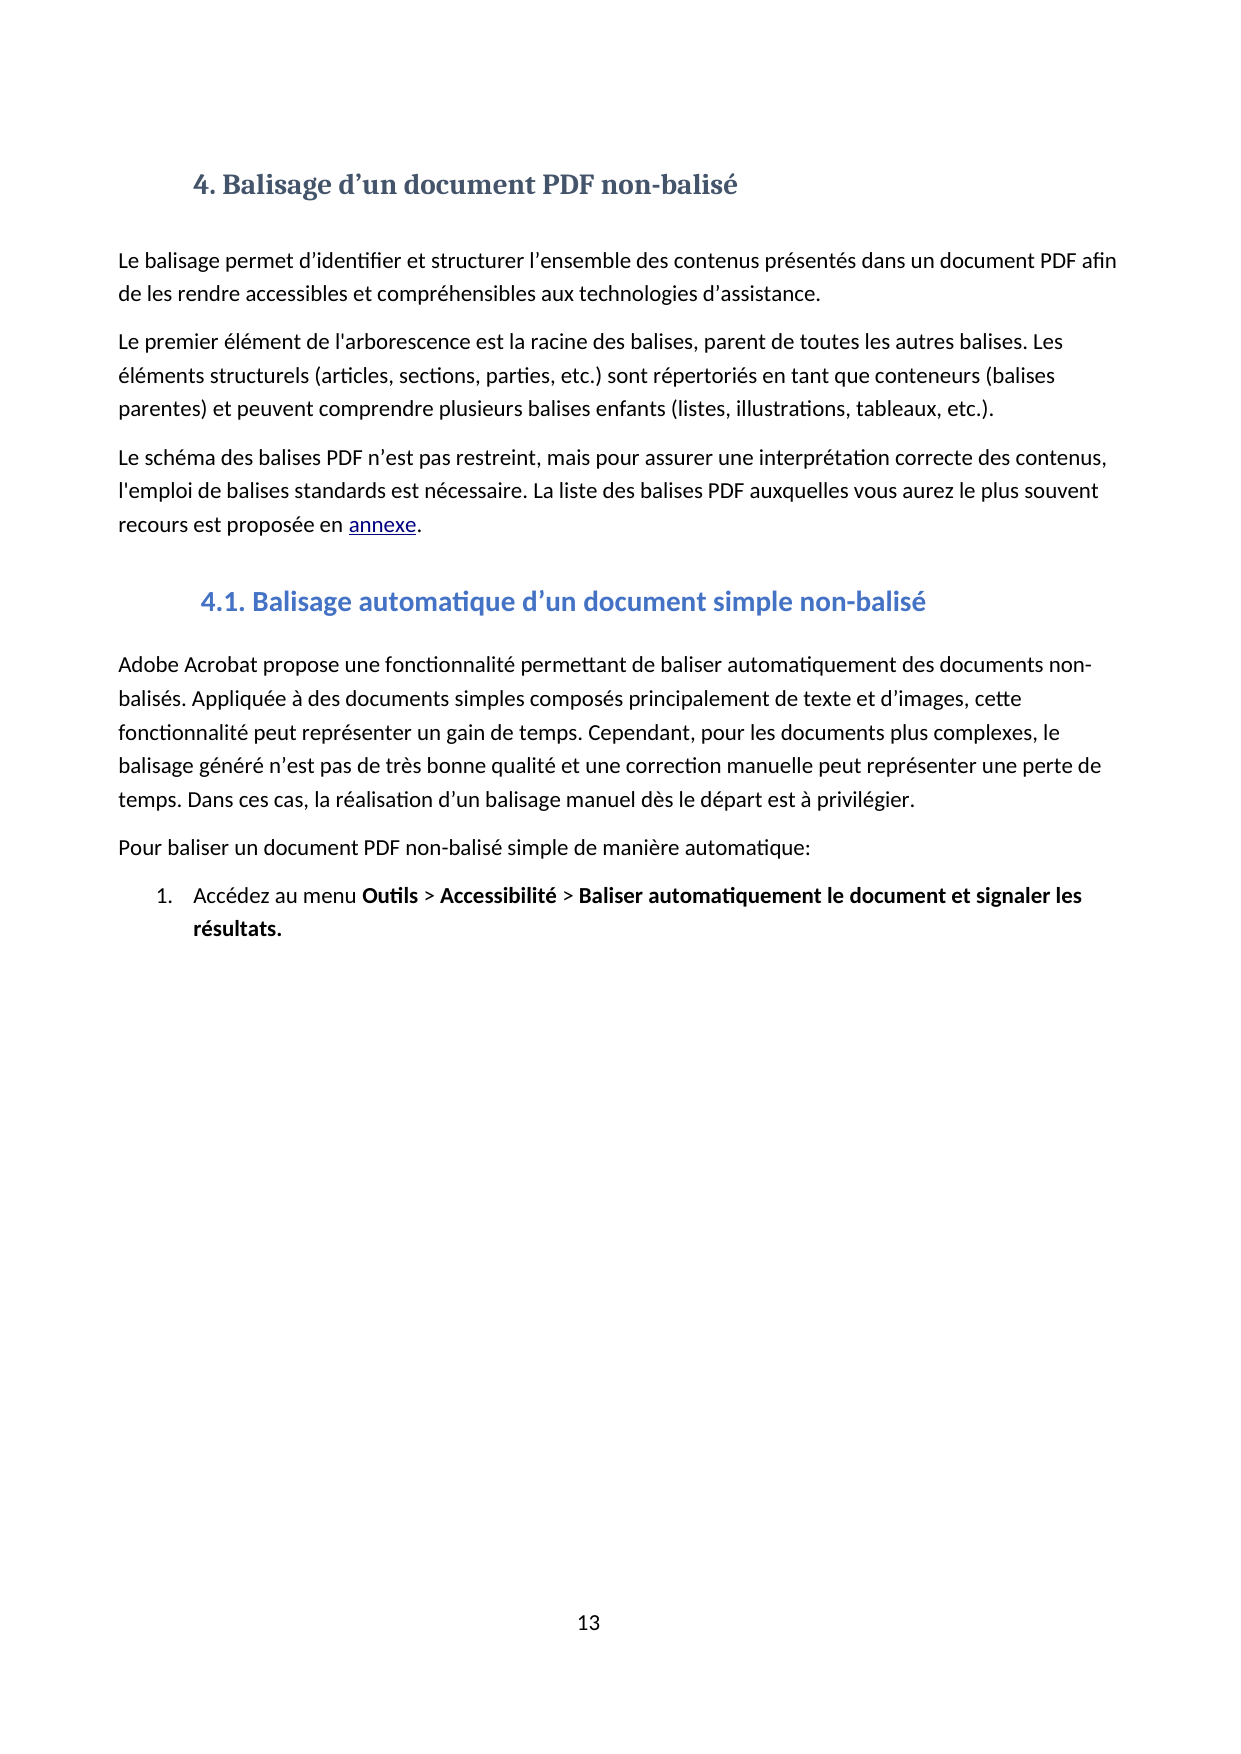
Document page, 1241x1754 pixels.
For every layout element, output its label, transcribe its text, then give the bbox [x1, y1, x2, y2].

subtitle 4.1. Balisage automatique d’un document simple non-balisé [156, 583, 1122, 618]
text Le schéma des balises PDF n’est pas restreint, mais pour assurer une interprétation correcte des contenus, l'emploi de balises standards est nécessaire. La liste des balises PDF auxquelles vous aurez le plus souvent recours est proposée en annexe. [118, 443, 1122, 538]
text Le balisage permet d’identifier et structurer l’ensemble des contenus présentés dans un document PDF afin de les rendre accessibles et compréhensibles aux technologies d’assistance. [118, 246, 1122, 307]
text Pour baliser un document PDF non-balisé simple de manière automatique: [118, 833, 1122, 861]
text Le premier élément de l'arborescence est la racine des balises, parent de toutes les autres balises. Les éléments structurels (articles, sections, parties, etc.) sont répertoriés en tant que conteneurs (balises parentes) et peuvent comprendre plusieurs balises enfants (listes, illustrations, tableaux, etc.). [118, 327, 1122, 423]
text Adobe Acrobat propose une fonctionnalité permettant de baliser automatiquement des documents non-balisés. Appliquée à des documents simples composés principalement de texte et d’images, cette fonctionnalité peut représenter un gain de temps. Cependant, pour les documents plus complexes, le balisage généré n’est pas de très bonne qualité et une correction manuelle peut représenter une perte de temps. Dans ces cas, la réalisation d’un balisage manuel dès le départ est à privilégier. [118, 651, 1122, 813]
subtitle 4. Balisage d’un document PDF non-balisé [156, 168, 1122, 202]
list Accédez au menu Outils > Accessibilité > Baliser automatiquement le document et signaler les résultats. [156, 881, 1122, 943]
